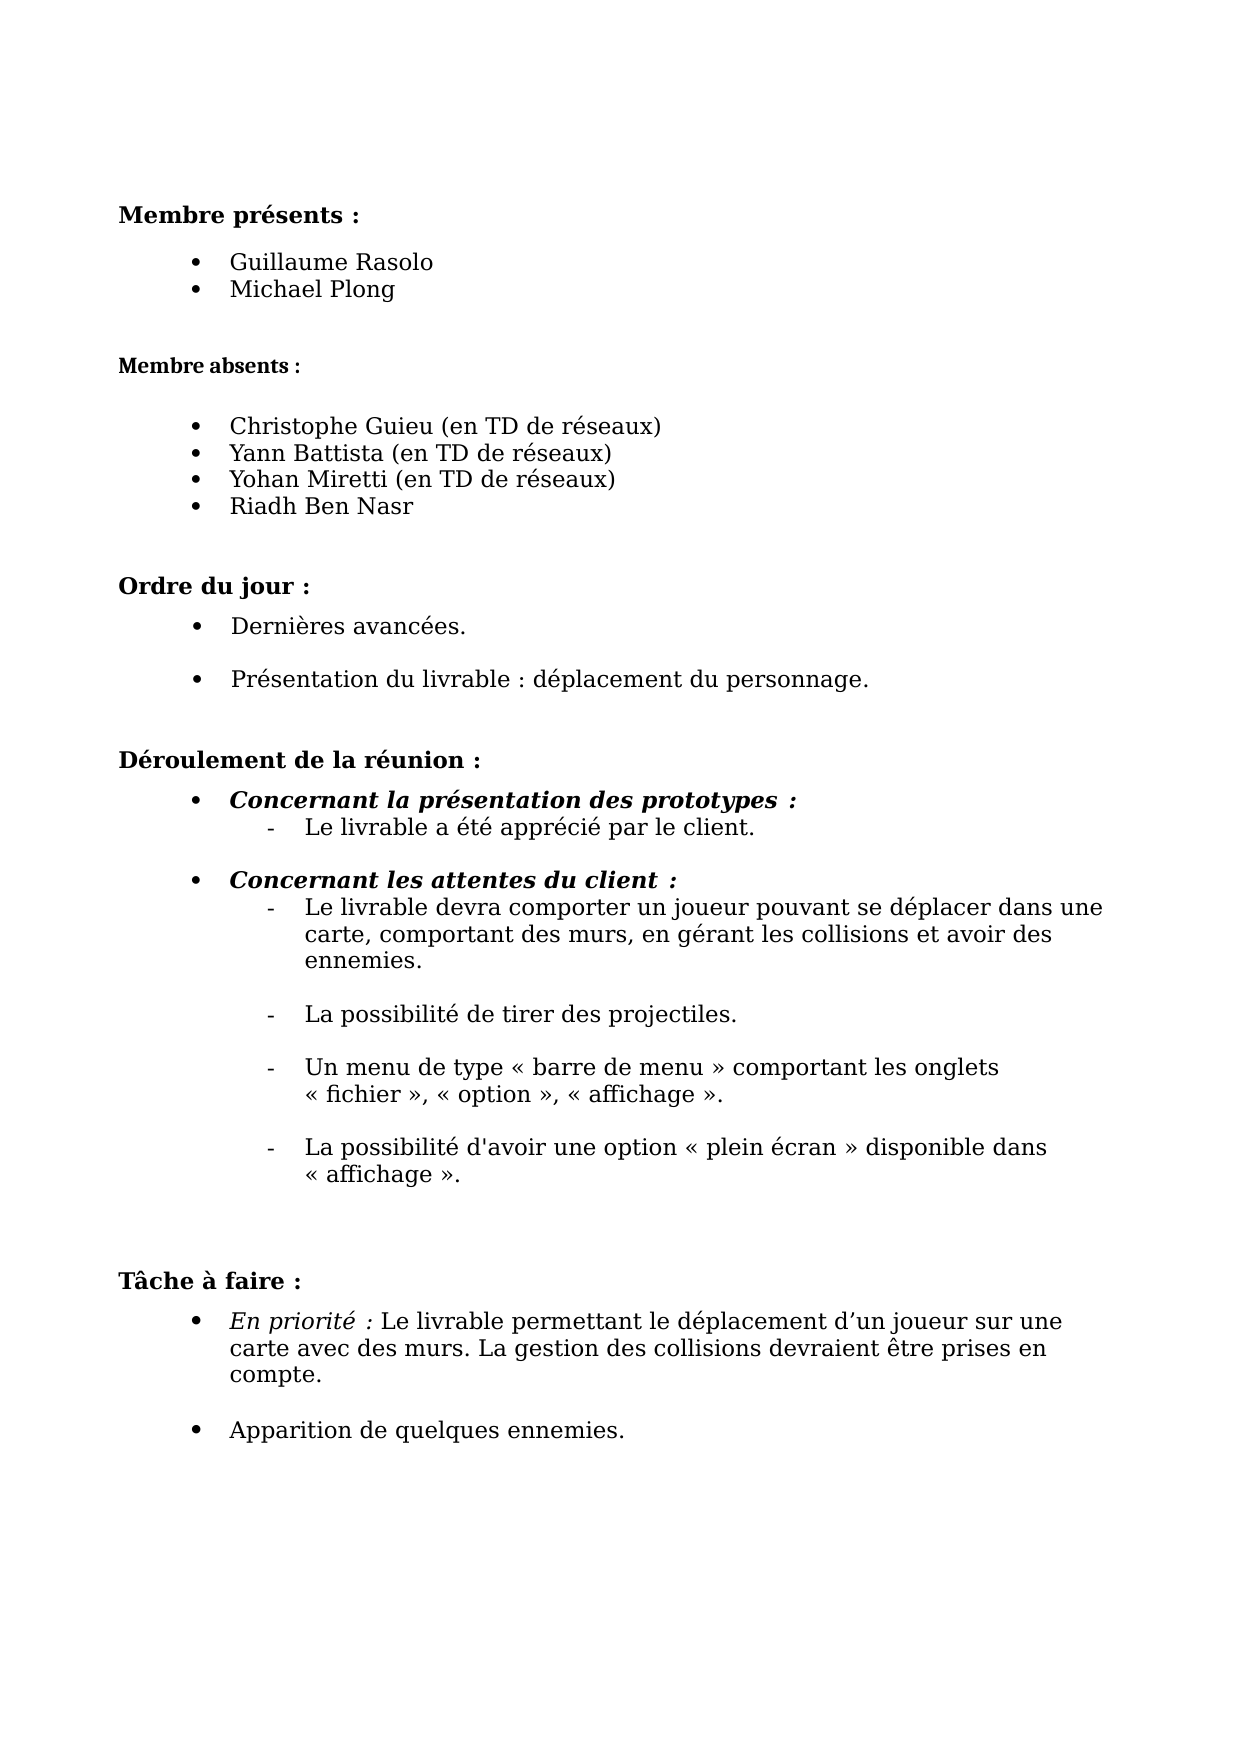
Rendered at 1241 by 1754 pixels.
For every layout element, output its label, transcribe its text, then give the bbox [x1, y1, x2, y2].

list Concernant la présentation des prototypes : [192, 787, 1122, 814]
list Michael Plong [192, 276, 1122, 303]
list Le livrable a été apprécié par le client. [267, 814, 1122, 841]
list Apparition de quelques ennemies. [192, 1417, 1122, 1444]
list La possibilité de tirer des projectiles. [267, 1001, 1122, 1028]
list Yann Battista (en TD de réseaux) [192, 440, 1122, 466]
list La possibilité d'avoir une option « plein écran » disponible dans « affichage ». [267, 1134, 1122, 1188]
text Ordre du jour : [118, 573, 1122, 600]
list En priorité : Le livrable permettant le déplacement d’un joueur sur une carte avec des murs. La gestion des collisions devraient être prises en compte. [192, 1308, 1122, 1388]
list Le livrable devra comporter un joueur pouvant se déplacer dans une carte, comportant des murs, en gérant les collisions et avoir des ennemies. [267, 894, 1122, 974]
list Christophe Guieu (en TD de réseaux) [192, 413, 1122, 440]
list Guillaume Rasolo [192, 249, 1122, 276]
list Dernières avancées. [193, 613, 1122, 640]
list Riadh Ben Nasr [192, 493, 1122, 520]
subtitle Membre présents : [118, 202, 1122, 228]
list Concernant les attentes du client : [192, 867, 1122, 894]
list Présentation du livrable : déplacement du personnage. [193, 667, 1122, 693]
subtitle Membre absents : [118, 353, 1122, 379]
list Un menu de type « barre de menu » comportant les onglets « fichier », « option », « affichage ». [267, 1054, 1122, 1108]
text Tâche à faire : [118, 1268, 1122, 1295]
text Déroulement de la réunion : [118, 747, 1122, 773]
list Yohan Miretti (en TD de réseaux) [192, 466, 1122, 493]
